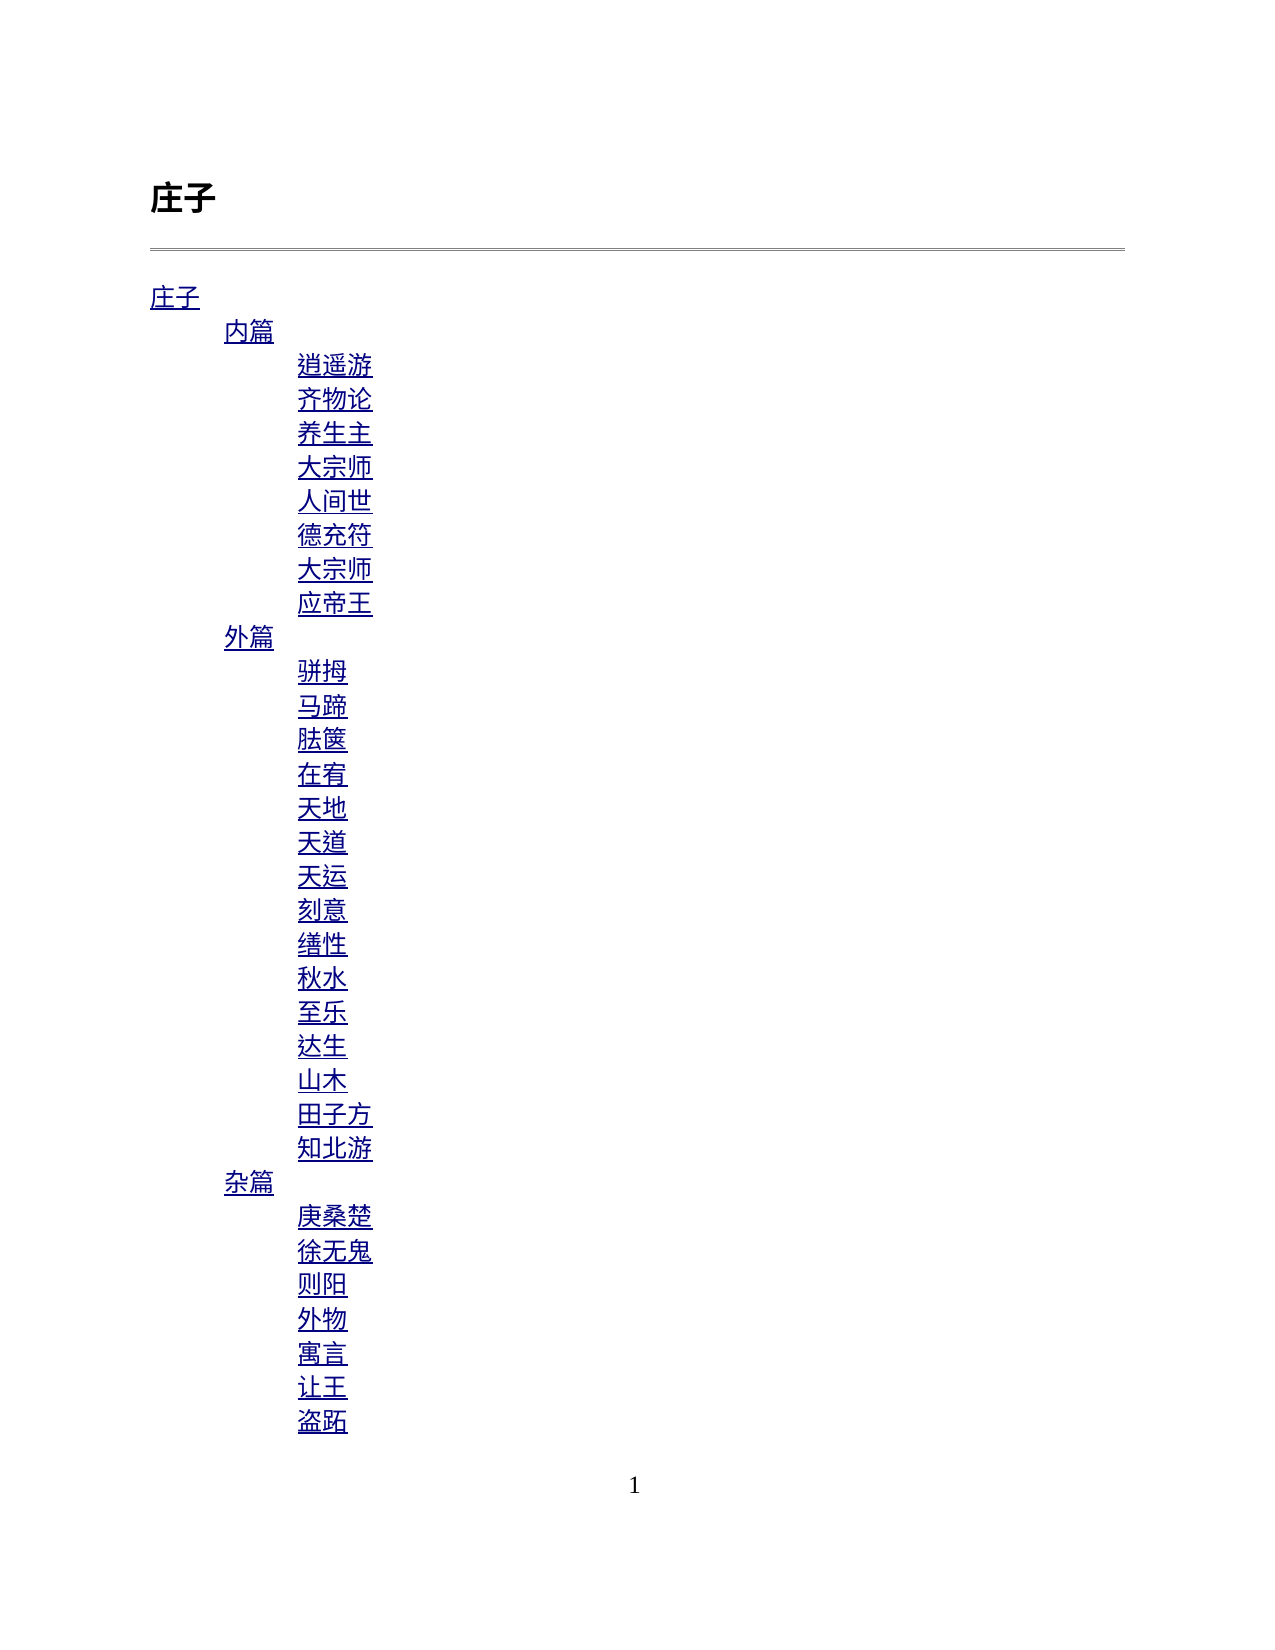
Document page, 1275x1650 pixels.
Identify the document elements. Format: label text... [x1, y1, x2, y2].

text 庄子 内篇 逍遥游 齐物论 养生主 大宗师 人间世 德充符 大宗师 应帝王 外篇 骈拇 马蹄 胠箧 在宥 天地 天道 天运 刻意 缮性 秋水 至乐 达生 山木 田子方 知北游 杂篇 庚桑楚 徐无鬼 则阳 外物 寓言 让王 盗跖 [150, 279, 1125, 1437]
subtitle 庄子 [150, 175, 1125, 221]
